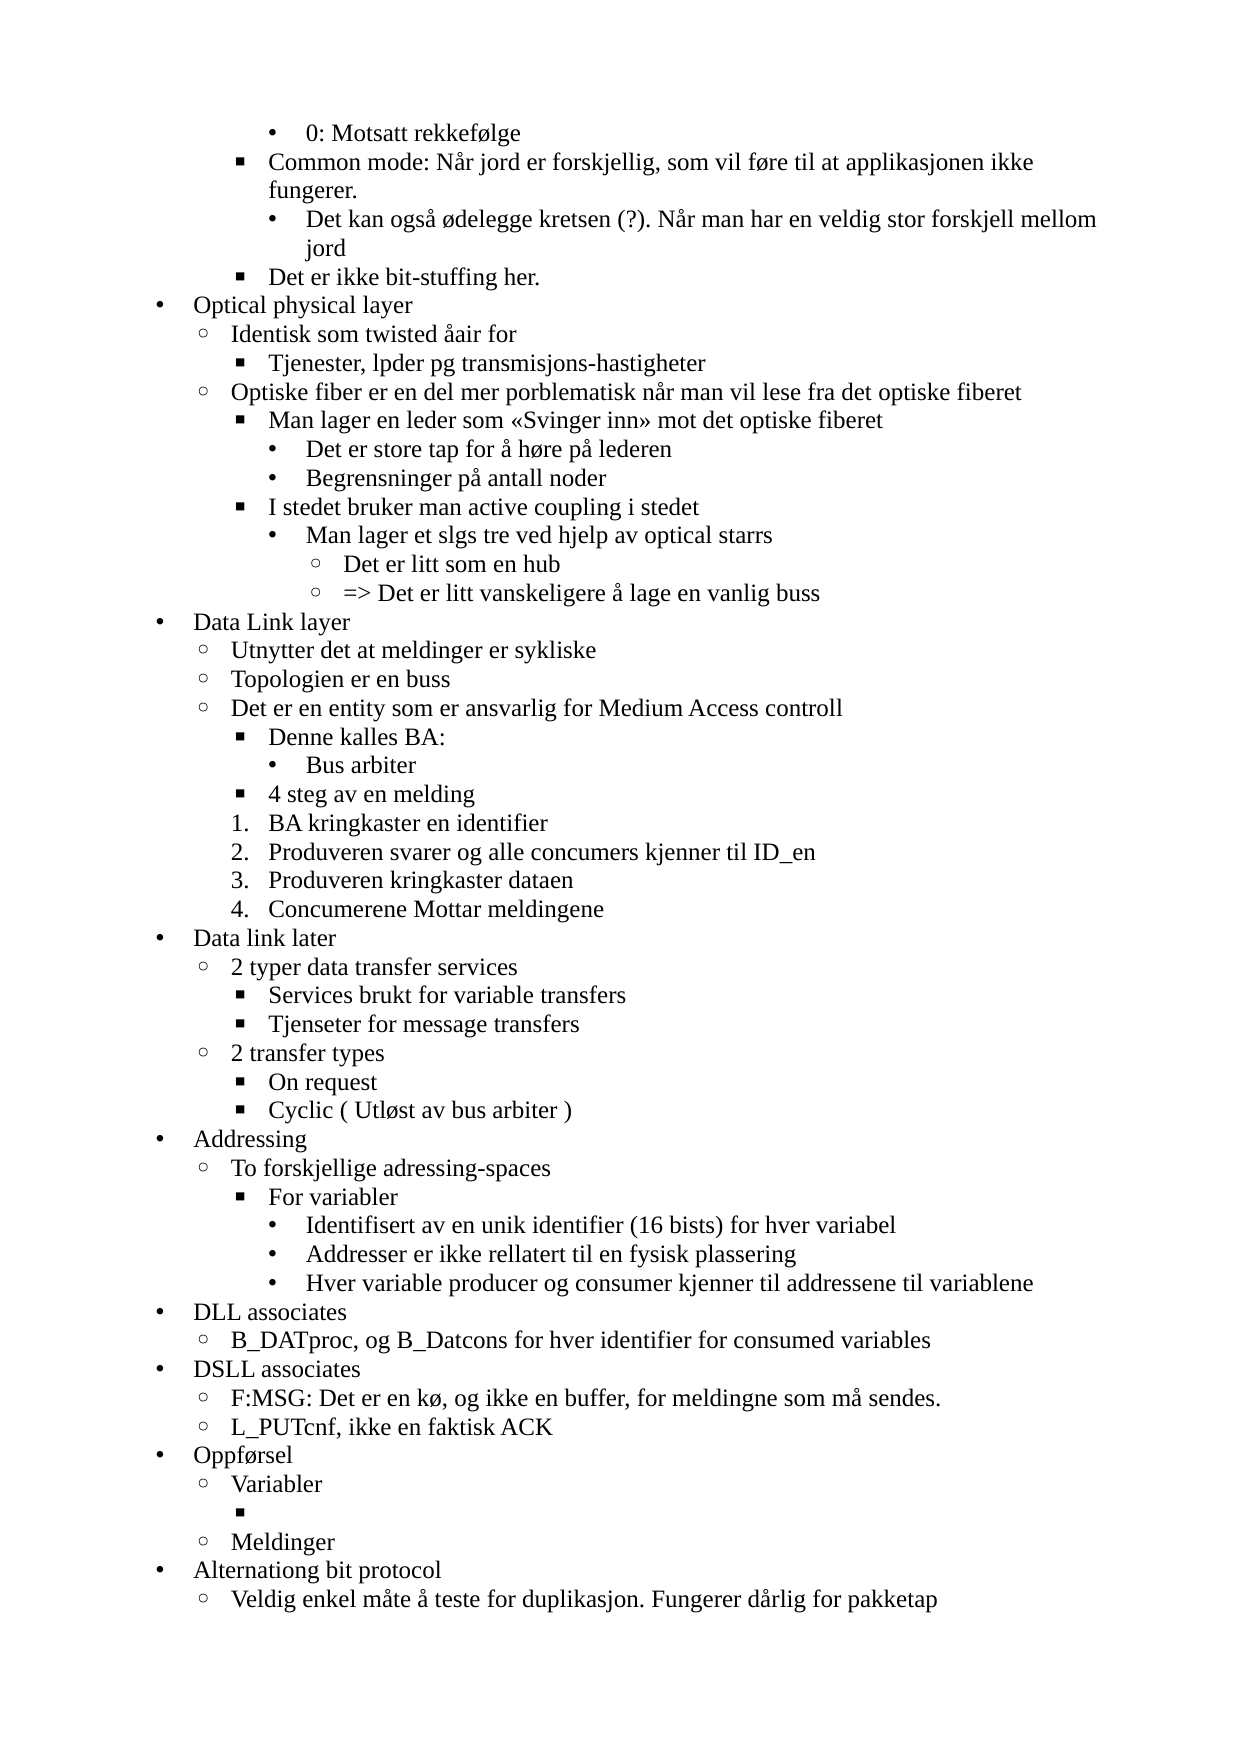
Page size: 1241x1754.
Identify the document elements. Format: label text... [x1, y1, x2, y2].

list Cyclic ( Utløst av bus arbiter ) [231, 1096, 1122, 1124]
list 4 steg av en melding [231, 779, 1122, 808]
list Addresser er ikke rellatert til en fysisk plassering [268, 1239, 1122, 1268]
list I stedet bruker man active coupling i stedet [231, 492, 1122, 521]
list Common mode: Når jord er forskjellig, som vil føre til at applikasjonen ikke fungerer. [231, 147, 1122, 204]
list Utnytter det at meldinger er sykliske [193, 636, 1122, 664]
list Tjenester, lpder pg transmisjons-hastigheter [231, 348, 1122, 377]
list 2 typer data transfer services [193, 952, 1122, 981]
list Begrensninger på antall noder [268, 463, 1122, 492]
list Data link later [156, 923, 1122, 952]
list => Det er litt vanskeligere å lage en vanlig buss [306, 578, 1122, 607]
list Man lager en leder som «Svinger inn» mot det optiske fiberet [231, 406, 1122, 434]
list DSLL associates [156, 1354, 1122, 1383]
list Produveren svarer og alle concumers kjenner til ID_en [231, 837, 1122, 866]
list Veldig enkel måte å teste for duplikasjon. Fungerer dårlig for pakketap [193, 1584, 1122, 1613]
list Variabler [193, 1469, 1122, 1498]
list Oppførsel [156, 1441, 1122, 1469]
list Denne kalles BA: [231, 722, 1122, 751]
list Tjenseter for message transfers [231, 1009, 1122, 1038]
list 0: Motsatt rekkefølge [268, 118, 1122, 147]
list F:MSG: Det er en kø, og ikke en buffer, for meldingne som må sendes. [193, 1383, 1122, 1412]
list Topologien er en buss [193, 664, 1122, 693]
list 2 transfer types [193, 1038, 1122, 1067]
list Identisk som twisted åair for [193, 319, 1122, 348]
list BA kringkaster en identifier [231, 808, 1122, 837]
list Services brukt for variable transfers [231, 981, 1122, 1009]
list Det er store tap for å høre på lederen [268, 434, 1122, 463]
list Det er litt som en hub [306, 549, 1122, 578]
list Data Link layer [156, 607, 1122, 636]
list B_DATproc, og B_Datcons for hver identifier for consumed variables [193, 1326, 1122, 1354]
list Det er ikke bit-stuffing her. [231, 262, 1122, 291]
list DLL associates [156, 1297, 1122, 1326]
list Meldinger [193, 1527, 1122, 1556]
list Bus arbiter [268, 751, 1122, 779]
list Hver variable producer og consumer kjenner til addressene til variablene [268, 1268, 1122, 1297]
list To forskjellige adressing-spaces [193, 1153, 1122, 1182]
list Optiske fiber er en del mer porblematisk når man vil lese fra det optiske fiberet [193, 377, 1122, 406]
list On request [231, 1067, 1122, 1096]
list Addressing [156, 1124, 1122, 1153]
list Alternationg bit protocol [156, 1556, 1122, 1584]
list Det kan også ødelegge kretsen (?). Når man har en veldig stor forskjell mellom jord [268, 204, 1122, 262]
list Identifisert av en unik identifier (16 bists) for hver variabel [268, 1211, 1122, 1239]
list Man lager et slgs tre ved hjelp av optical starrs [268, 521, 1122, 549]
list L_PUTcnf, ikke en faktisk ACK [193, 1412, 1122, 1441]
list For variabler [231, 1182, 1122, 1211]
list Concumerene Mottar meldingene [231, 894, 1122, 923]
list Det er en entity som er ansvarlig for Medium Access controll [193, 693, 1122, 722]
list Optical physical layer [156, 291, 1122, 319]
list Produveren kringkaster dataen [231, 866, 1122, 894]
